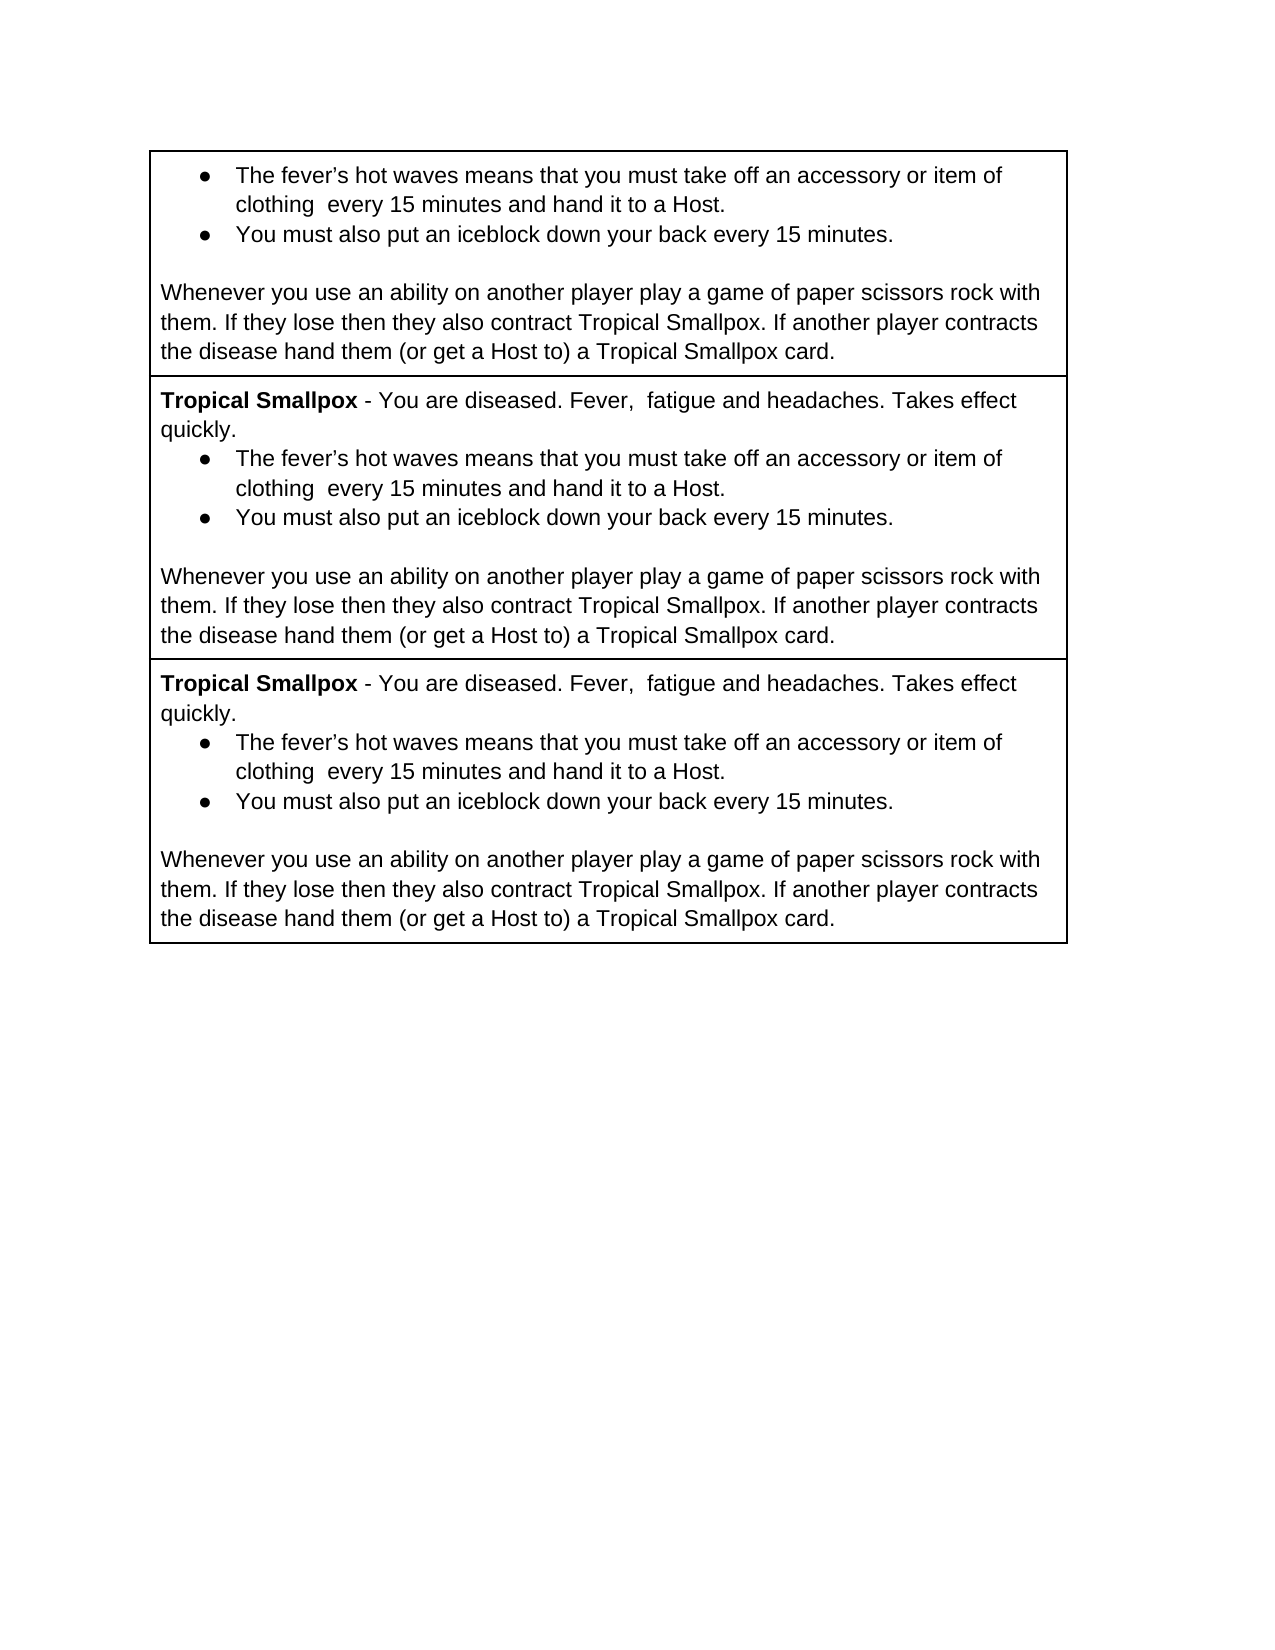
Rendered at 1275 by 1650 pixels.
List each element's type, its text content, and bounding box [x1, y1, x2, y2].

table_cell Tropical Smallpox - You are diseased. Fever, fatigue and headaches. Takes effect quickly. The fever’s hot waves means that you must take off an accessory or item of clothing every 15 minutes and hand it to a Host. You must also put an iceblock down your back every 15 minutes. Whenever you use an ability on another player play a game of paper scissors rock with them. If they lose then they also contract Tropical Smallpox. If another player contracts the disease hand them (or get a Host to) a Tropical Smallpox card. [151, 377, 1066, 658]
table_cell Tropical Smallpox - You are diseased. Fever, fatigue and headaches. Takes effect quickly. The fever’s hot waves means that you must take off an accessory or item of clothing every 15 minutes and hand it to a Host. You must also put an iceblock down your back every 15 minutes. Whenever you use an ability on another player play a game of paper scissors rock with them. If they lose then they also contract Tropical Smallpox. If another player contracts the disease hand them (or get a Host to) a Tropical Smallpox card. [151, 152, 1066, 375]
table_cell Tropical Smallpox - You are diseased. Fever, fatigue and headaches. Takes effect quickly. The fever’s hot waves means that you must take off an accessory or item of clothing every 15 minutes and hand it to a Host. You must also put an iceblock down your back every 15 minutes. Whenever you use an ability on another player play a game of paper scissors rock with them. If they lose then they also contract Tropical Smallpox. If another player contracts the disease hand them (or get a Host to) a Tropical Smallpox card. [151, 660, 1066, 942]
